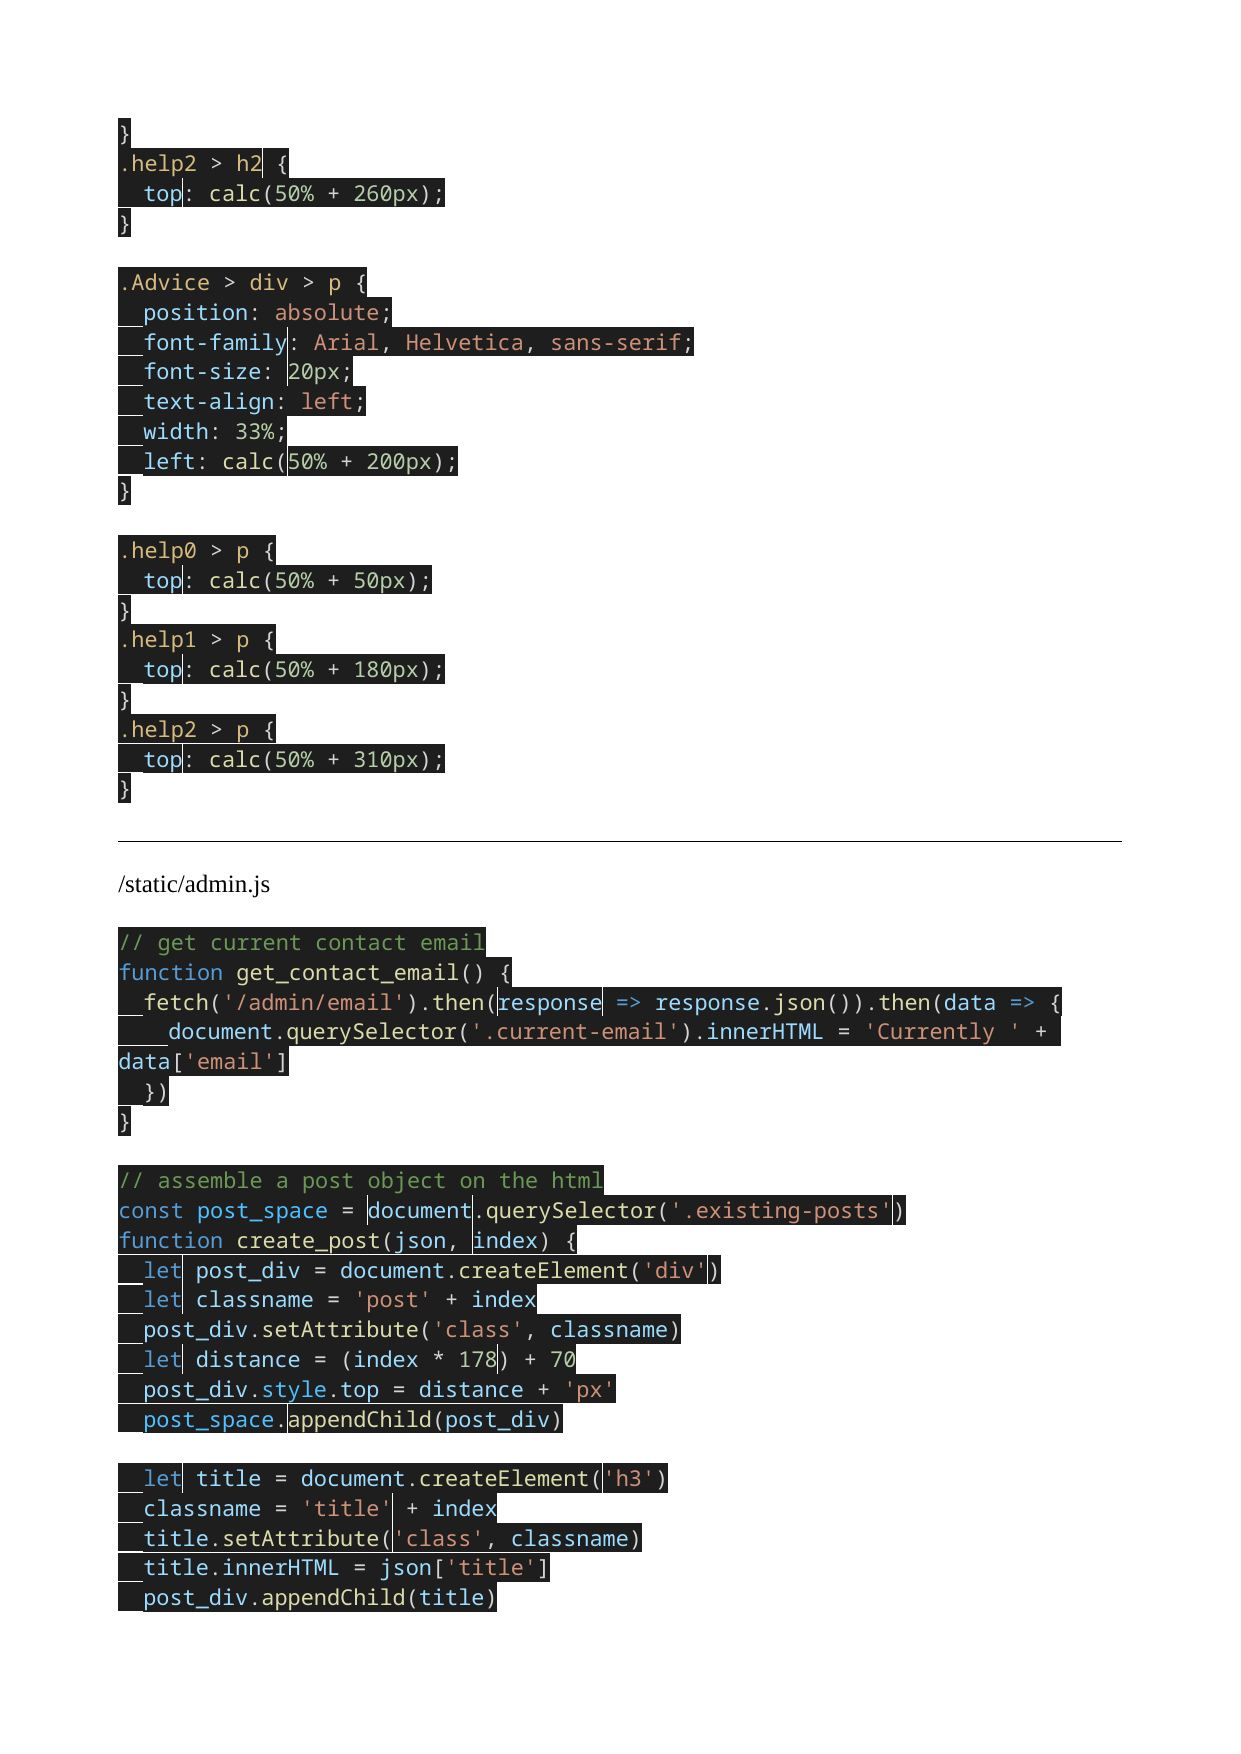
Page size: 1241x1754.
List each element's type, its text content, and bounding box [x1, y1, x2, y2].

text text-align: left; [118, 386, 1122, 416]
text top: calc(50% + 50px); [118, 565, 1122, 594]
text .Advice > div > p { [118, 267, 1122, 297]
text .help0 > p { [118, 535, 1122, 565]
text fetch('/admin/email').then(response => response.json()).then(data => { [118, 987, 1122, 1016]
text function get_contact_email() { [118, 957, 1122, 987]
text } [118, 773, 1122, 803]
text let post_div = document.createElement('div') [118, 1254, 1122, 1284]
text position: absolute; [118, 297, 1122, 327]
text const post_space = document.querySelector('.existing-posts') [118, 1195, 1122, 1225]
text let classname = 'post' + index [118, 1284, 1122, 1314]
text function create_post(json, index) { [118, 1225, 1122, 1254]
text top: calc(50% + 310px); [118, 743, 1122, 773]
text .help2 > h2 { [118, 148, 1122, 178]
text }) [118, 1076, 1122, 1106]
text font-family: Arial, Helvetica, sans-serif; [118, 327, 1122, 356]
text width: 33%; [118, 416, 1122, 446]
text post_space.appendChild(post_div) [118, 1403, 1122, 1433]
text .help2 > p { [118, 714, 1122, 743]
text let title = document.createElement('h3') [118, 1463, 1122, 1493]
text post_div.appendChild(title) [118, 1582, 1122, 1612]
text // get current contact email [118, 927, 1122, 957]
text // assemble a post object on the html [118, 1165, 1122, 1195]
text let distance = (index * 178) + 70 [118, 1344, 1122, 1374]
text } [118, 594, 1122, 624]
text left: calc(50% + 200px); [118, 446, 1122, 476]
text post_div.style.top = distance + 'px' [118, 1374, 1122, 1403]
text } [118, 684, 1122, 714]
text title.innerHTML = json['title'] [118, 1552, 1122, 1582]
text } [118, 207, 1122, 237]
text } [118, 1106, 1122, 1136]
text document.querySelector('.current-email').innerHTML = 'Currently ' + data['email'] [118, 1016, 1122, 1076]
text } [118, 118, 1122, 148]
text post_div.setAttribute('class', classname) [118, 1314, 1122, 1344]
text classname = 'title' + index [118, 1493, 1122, 1523]
text } [118, 476, 1122, 505]
text top: calc(50% + 260px); [118, 178, 1122, 207]
text /static/admin.js [118, 869, 1122, 898]
text font-size: 20px; [118, 356, 1122, 386]
text .help1 > p { [118, 624, 1122, 654]
text title.setAttribute('class', classname) [118, 1523, 1122, 1552]
text top: calc(50% + 180px); [118, 654, 1122, 684]
